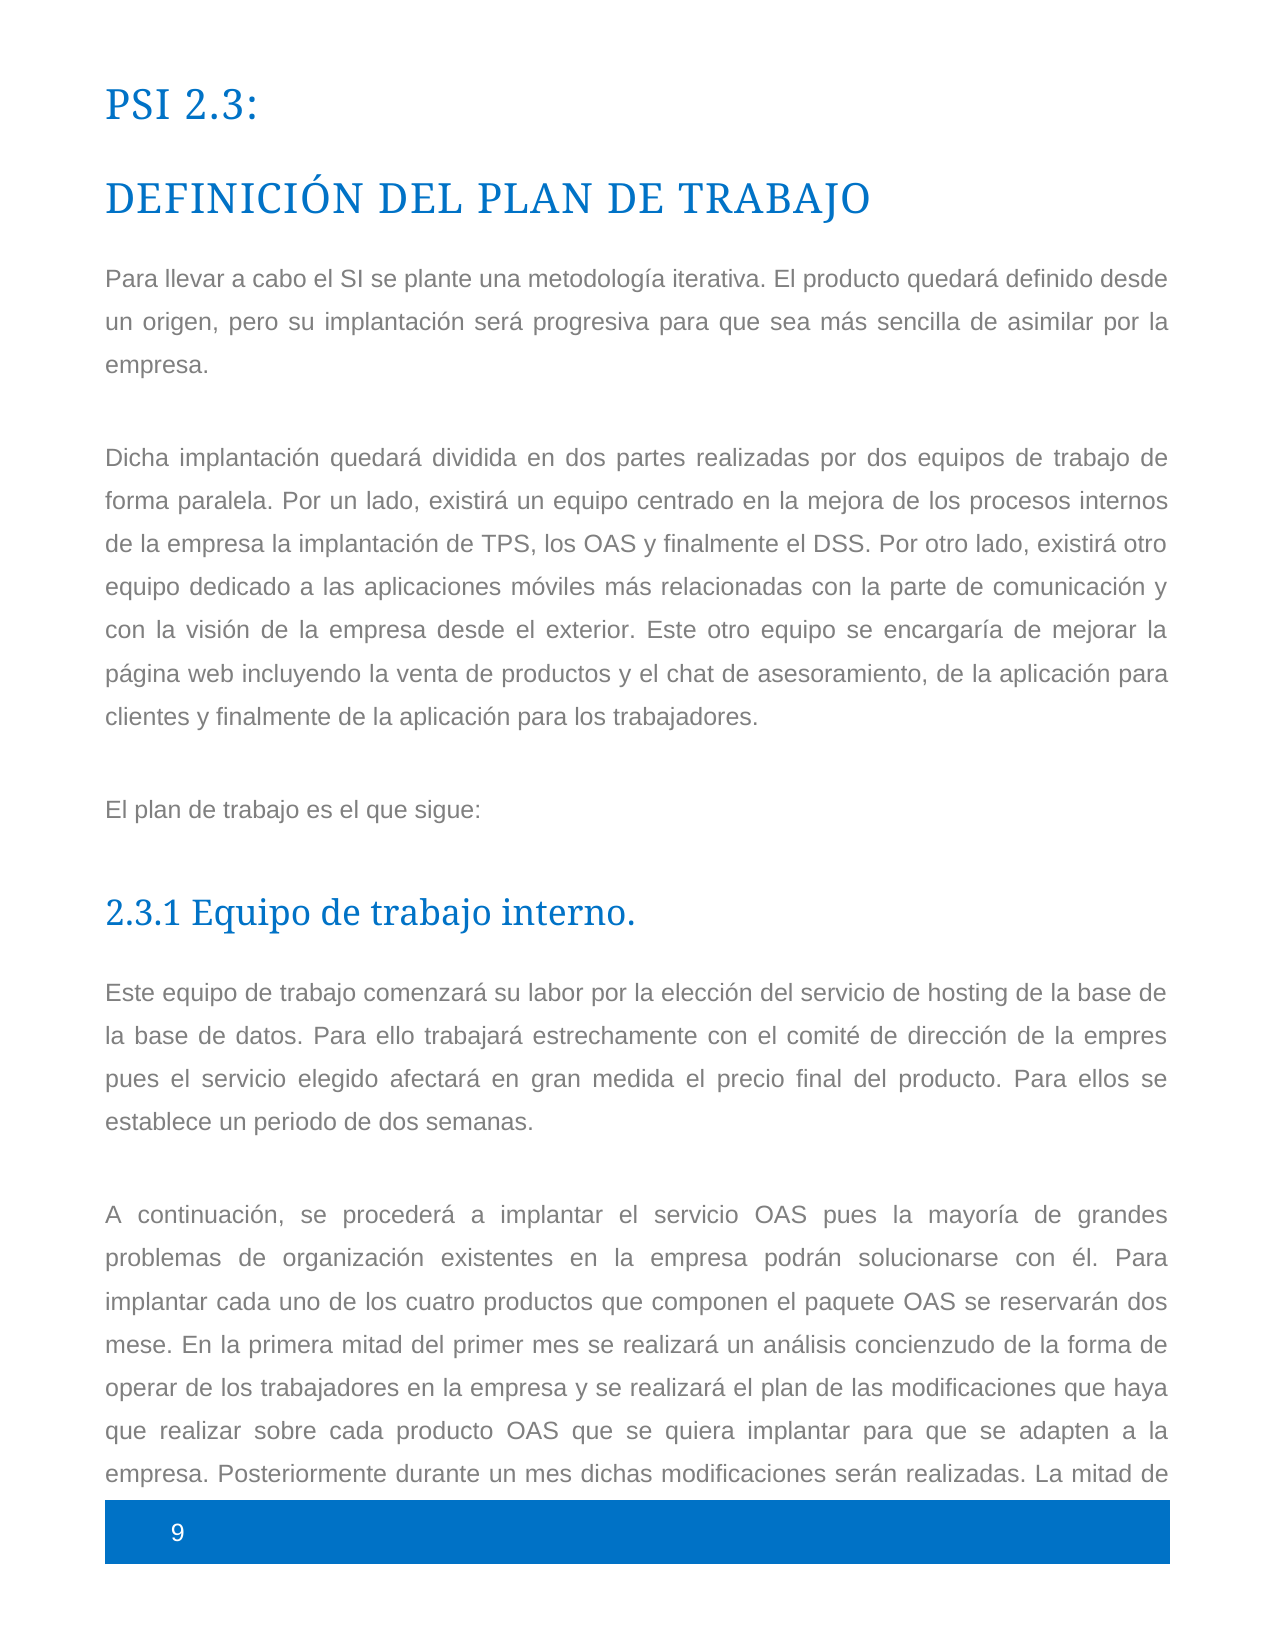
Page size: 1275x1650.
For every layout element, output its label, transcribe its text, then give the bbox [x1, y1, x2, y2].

text Para llevar a cabo el SI se plante una metodología iterativa. El producto quedará definido desde un origen, pero su implantación será progresiva para que sea más sencilla de asimilar por la empresa. [105, 263, 1170, 378]
text Este equipo de trabajo comenzará su labor por la elección del servicio de hosting de la base de la base de datos. Para ello trabajará estrechamente con el comité de dirección de la empres pues el servicio elegido afectará en gran medida el precio final del producto. Para ellos se establece un periodo de dos semanas. [105, 978, 1170, 1136]
subtitle Definición del Plan de Trabajo [105, 169, 1170, 226]
text A continuación, se procederá a implantar el servicio OAS pues la mayoría de grandes problemas de organización existentes en la empresa podrán solucionarse con él. Para implantar cada uno de los cuatro productos que componen el paquete OAS se reservarán dos mese. En la primera mitad del primer mes se realizará un análisis concienzudo de la forma de operar de los trabajadores en la empresa y se realizará el plan de las modificaciones que haya que realizar sobre cada producto OAS que se quiera implantar para que se adapten a la empresa. Posteriormente durante un mes dichas modificaciones serán realizadas. La mitad de [105, 1200, 1170, 1488]
subtitle PSI 2.3: [105, 75, 1170, 132]
text El plan de trabajo es el que sigue: [105, 795, 1170, 823]
text Dicha implantación quedará dividida en dos partes realizadas por dos equipos de trabajo de forma paralela. Por un lado, existirá un equipo centrado en la mejora de los procesos internos de la empresa la implantación de TPS, los OAS y finalmente el DSS. Por otro lado, existirá otro equipo dedicado a las aplicaciones móviles más relacionadas con la parte de comunicación y con la visión de la empresa desde el exterior. Este otro equipo se encargaría de mejorar la página web incluyendo la venta de productos y el chat de asesoramiento, de la aplicación para clientes y finalmente de la aplicación para los trabajadores. [105, 443, 1170, 730]
subtitle 2.3.1 Equipo de trabajo interno. [105, 888, 1170, 936]
